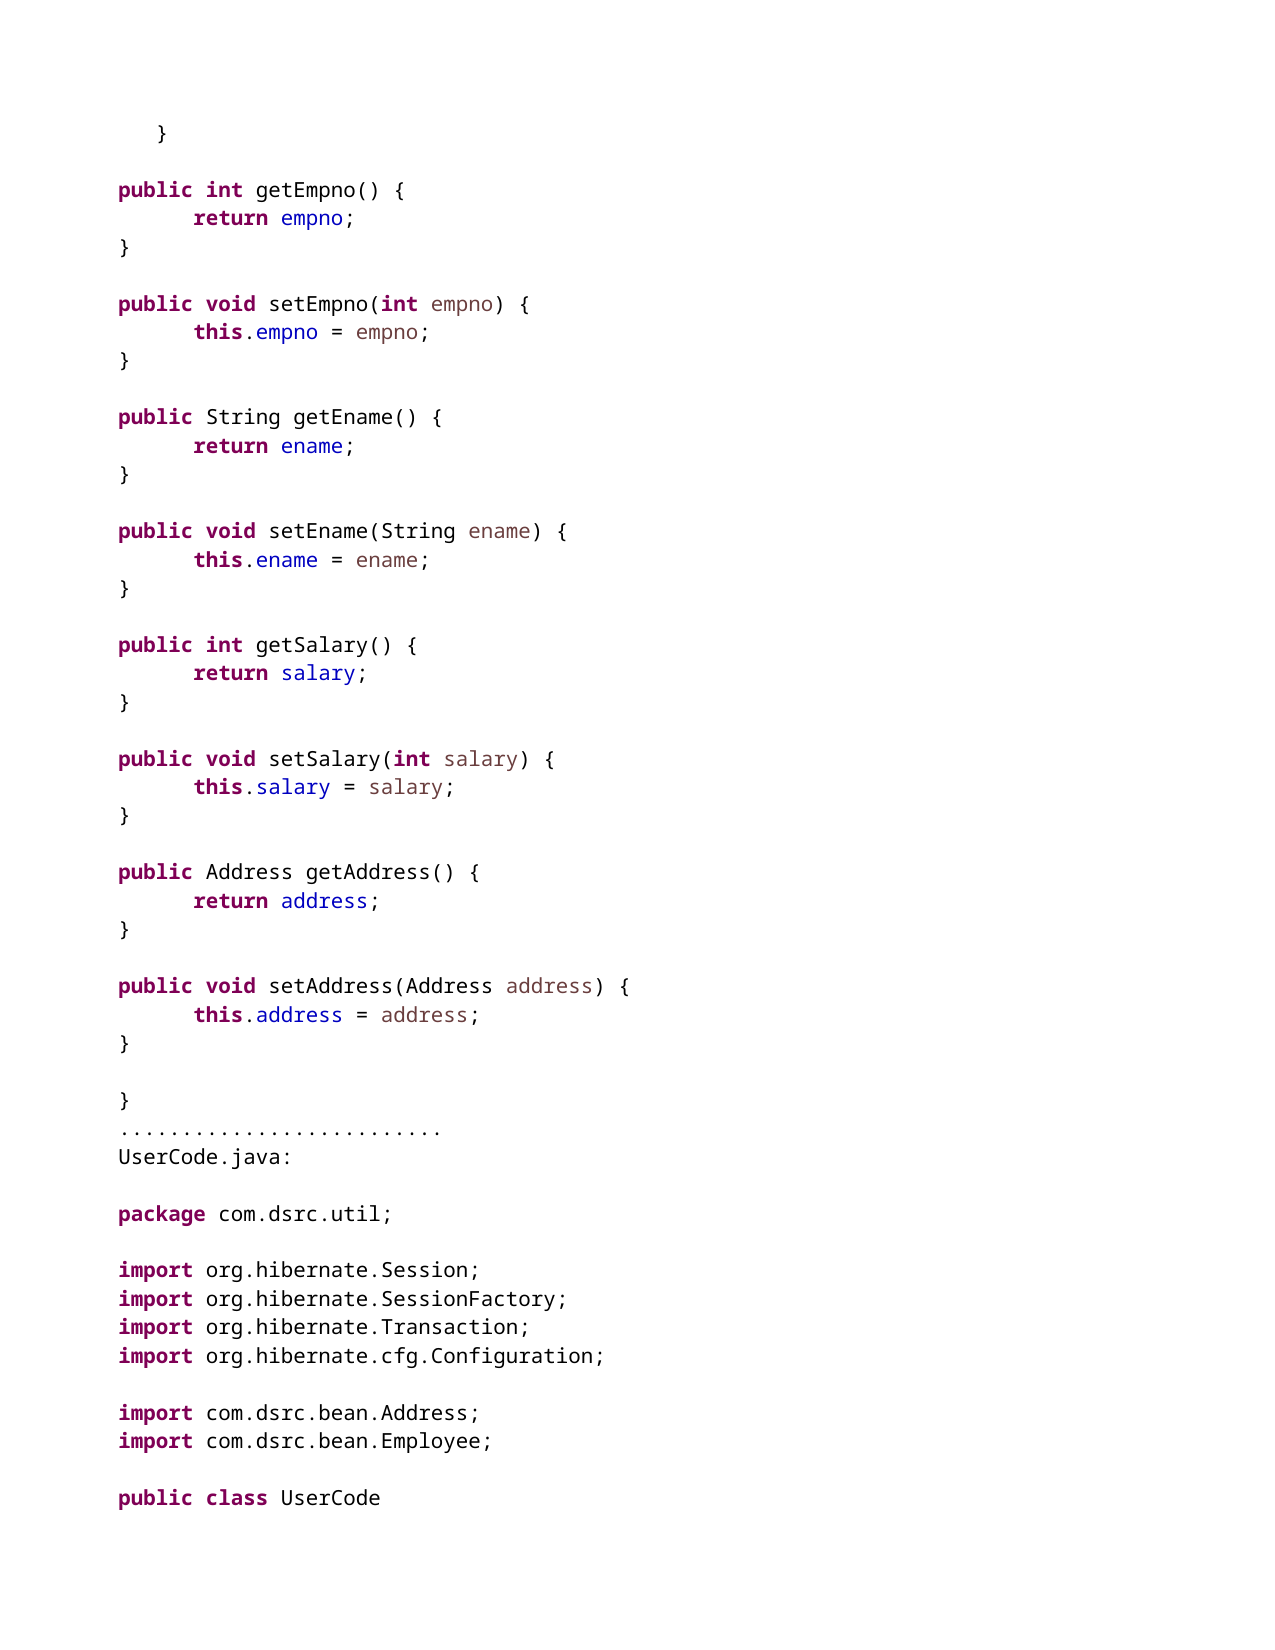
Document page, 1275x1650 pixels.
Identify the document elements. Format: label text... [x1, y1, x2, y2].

text } [118, 914, 1157, 943]
text } [118, 346, 1157, 374]
text this.salary = salary; [118, 772, 1157, 801]
text import org.hibernate.SessionFactory; [118, 1284, 1157, 1312]
text .......................... [118, 1113, 1157, 1142]
text public void setSalary(int salary) { [118, 744, 1157, 772]
text public int getSalary() { [118, 630, 1157, 658]
text return ename; [118, 431, 1157, 459]
text } [118, 687, 1157, 715]
text this.address = address; [118, 1000, 1157, 1028]
text } [118, 118, 1157, 147]
text import org.hibernate.cfg.Configuration; [118, 1341, 1157, 1369]
text } [118, 801, 1157, 829]
text public String getEname() { [118, 402, 1157, 431]
text public void setEname(String ename) { [118, 516, 1157, 545]
text public void setEmpno(int empno) { [118, 289, 1157, 317]
text public int getEmpno() { [118, 175, 1157, 203]
text this.empno = empno; [118, 317, 1157, 346]
text import com.dsrc.bean.Address; [118, 1398, 1157, 1426]
text } [118, 459, 1157, 488]
text public void setAddress(Address address) { [118, 971, 1157, 1000]
text } [118, 1085, 1157, 1113]
text } [118, 1028, 1157, 1057]
text return empno; [118, 203, 1157, 232]
text } [118, 232, 1157, 260]
text import org.hibernate.Transaction; [118, 1312, 1157, 1341]
text import com.dsrc.bean.Employee; [118, 1426, 1157, 1455]
text package com.dsrc.util; [118, 1199, 1157, 1227]
text } [118, 573, 1157, 602]
text import org.hibernate.Session; [118, 1256, 1157, 1284]
text return salary; [118, 658, 1157, 687]
text this.ename = ename; [118, 545, 1157, 573]
text UserCode.java: [118, 1142, 1157, 1170]
text public Address getAddress() { [118, 857, 1157, 886]
text public class UserCode [118, 1483, 1157, 1512]
text return address; [118, 886, 1157, 914]
